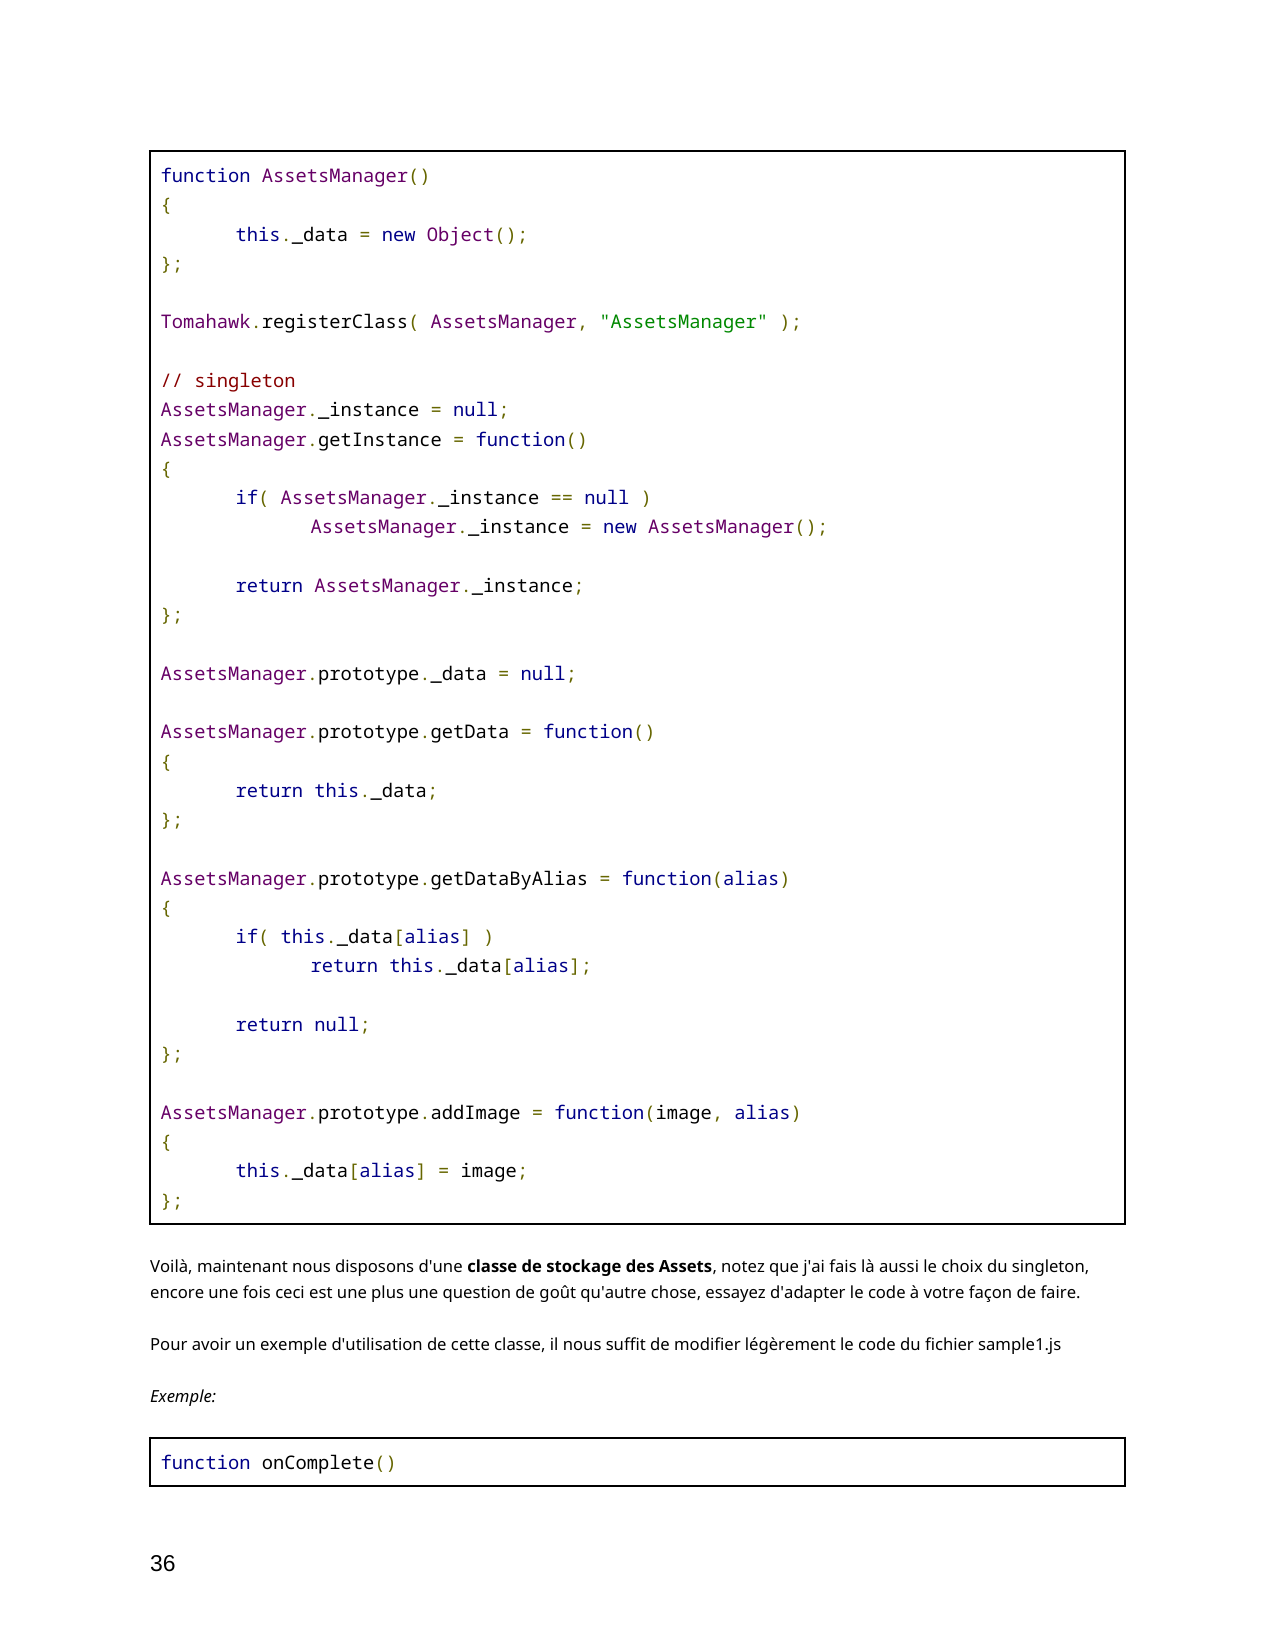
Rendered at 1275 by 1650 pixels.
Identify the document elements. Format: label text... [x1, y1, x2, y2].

text Pour avoir un exemple d'utilisation de cette classe, il nous suffit de modifier légèrement le code du fichier sample1.js [150, 1332, 1125, 1355]
table_header function onComplete() [151, 1439, 1124, 1485]
text Exemple: [150, 1384, 1125, 1407]
text Voilà, maintenant nous disposons d'une classe de stockage des Assets, notez que j'ai fais là aussi le choix du singleton, encore une fois ceci est une plus une question de goût qu'autre chose, essayez d'adapter le code à votre façon de faire. [150, 1254, 1125, 1303]
table_header function AssetsManager() { this._data = new Object(); }; Tomahawk.registerClass( AssetsManager, "AssetsManager" ); // singleton AssetsManager._instance = null; AssetsManager.getInstance = function() { if( AssetsManager._instance == null ) AssetsManager._instance = new AssetsManager(); return AssetsManager._instance; }; AssetsManager.prototype._data = null; AssetsManager.prototype.getData = function() { return this._data; }; AssetsManager.prototype.getDataByAlias = function(alias) { if( this._data[alias] ) return this._data[alias]; return null; }; AssetsManager.prototype.addImage = function(image, alias) { this._data[alias] = image; }; [151, 152, 1124, 1223]
